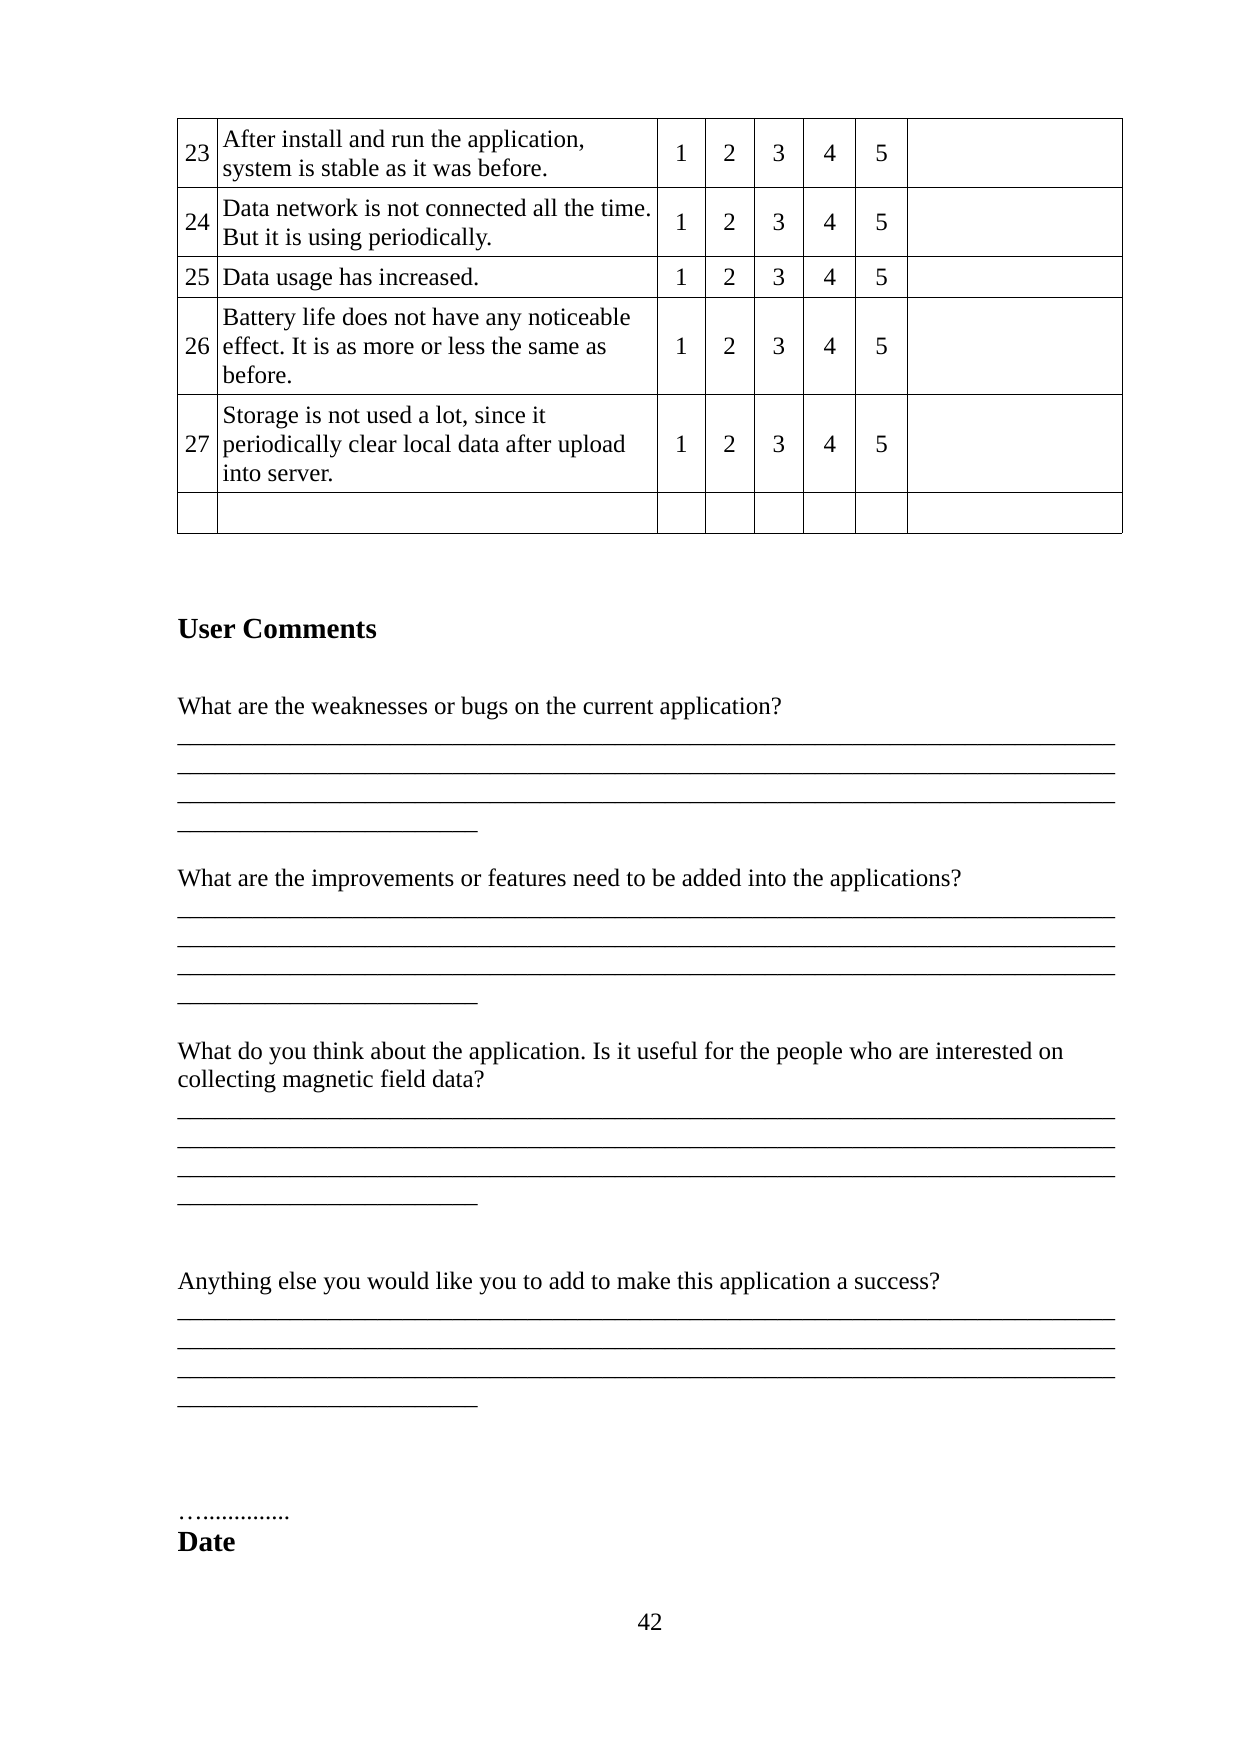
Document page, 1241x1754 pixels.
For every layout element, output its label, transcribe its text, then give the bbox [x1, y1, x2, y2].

table_cell 3 [755, 119, 803, 187]
table_cell 3 [755, 188, 803, 256]
table_cell 27 [178, 395, 217, 492]
text What do you think about the application. Is it useful for the people who are interested on collecting magnetic field data? [177, 1036, 1122, 1093]
table_cell 1 [658, 298, 705, 394]
text What are the weaknesses or bugs on the current application? [177, 691, 1122, 719]
text Date [177, 1524, 1122, 1558]
text What are the improvements or features need to be added into the applications? [177, 863, 1122, 892]
table_cell 2 [706, 188, 754, 256]
table_cell [804, 493, 855, 532]
table_cell 4 [804, 395, 855, 492]
table_cell 4 [804, 298, 855, 394]
table_cell 5 [856, 188, 907, 256]
table_cell [908, 188, 1122, 256]
table_cell [908, 493, 1122, 532]
table_cell 4 [804, 257, 855, 297]
text _________________________________________________________________________________________________________________________________________________________________________________________________________________________________________________________ [177, 719, 1122, 834]
table_cell 3 [755, 257, 803, 297]
table_cell 1 [658, 119, 705, 187]
table_cell Data network is not connected all the time. But it is using periodically. [218, 188, 657, 256]
table_cell 1 [658, 188, 705, 256]
table_cell 5 [856, 119, 907, 187]
table_cell [908, 119, 1122, 187]
text _________________________________________________________________________________________________________________________________________________________________________________________________________________________________________________________ [177, 892, 1122, 1007]
table_cell [856, 493, 907, 532]
table_cell 3 [755, 298, 803, 394]
table_cell Storage is not used a lot, since it periodically clear local data after upload into server. [218, 395, 657, 492]
text User Comments [177, 612, 1122, 645]
table_cell 2 [706, 119, 754, 187]
text _________________________________________________________________________________________________________________________________________________________________________________________________________________________________________________________ [177, 1093, 1122, 1208]
table_cell 5 [856, 298, 907, 394]
table_cell [706, 493, 754, 532]
table_cell 5 [856, 257, 907, 297]
table_cell [755, 493, 803, 532]
table_cell [178, 493, 217, 532]
table_cell 4 [804, 188, 855, 256]
table_cell 4 [804, 119, 855, 187]
table_cell 3 [755, 395, 803, 492]
table_cell [218, 493, 657, 532]
table_cell 5 [856, 395, 907, 492]
table_cell [908, 257, 1122, 297]
table_cell [908, 395, 1122, 492]
table_cell 26 [178, 298, 217, 394]
table_cell 2 [706, 395, 754, 492]
table_cell Battery life does not have any noticeable effect. It is as more or less the same as before. [218, 298, 657, 394]
text Anything else you would like you to add to make this application a success? [177, 1266, 1122, 1294]
table_cell 25 [178, 257, 217, 297]
table_cell 2 [706, 257, 754, 297]
table_cell 24 [178, 188, 217, 256]
table_cell 1 [658, 257, 705, 297]
table_cell Data usage has increased. [218, 257, 657, 297]
table_cell [658, 493, 705, 532]
text ….............. [177, 1496, 1122, 1524]
table_cell 23 [178, 119, 217, 187]
text _________________________________________________________________________________________________________________________________________________________________________________________________________________________________________________________ [177, 1294, 1122, 1409]
table_cell [908, 298, 1122, 394]
table_cell 2 [706, 298, 754, 394]
table_cell After install and run the application, system is stable as it was before. [218, 119, 657, 187]
table_cell 1 [658, 395, 705, 492]
